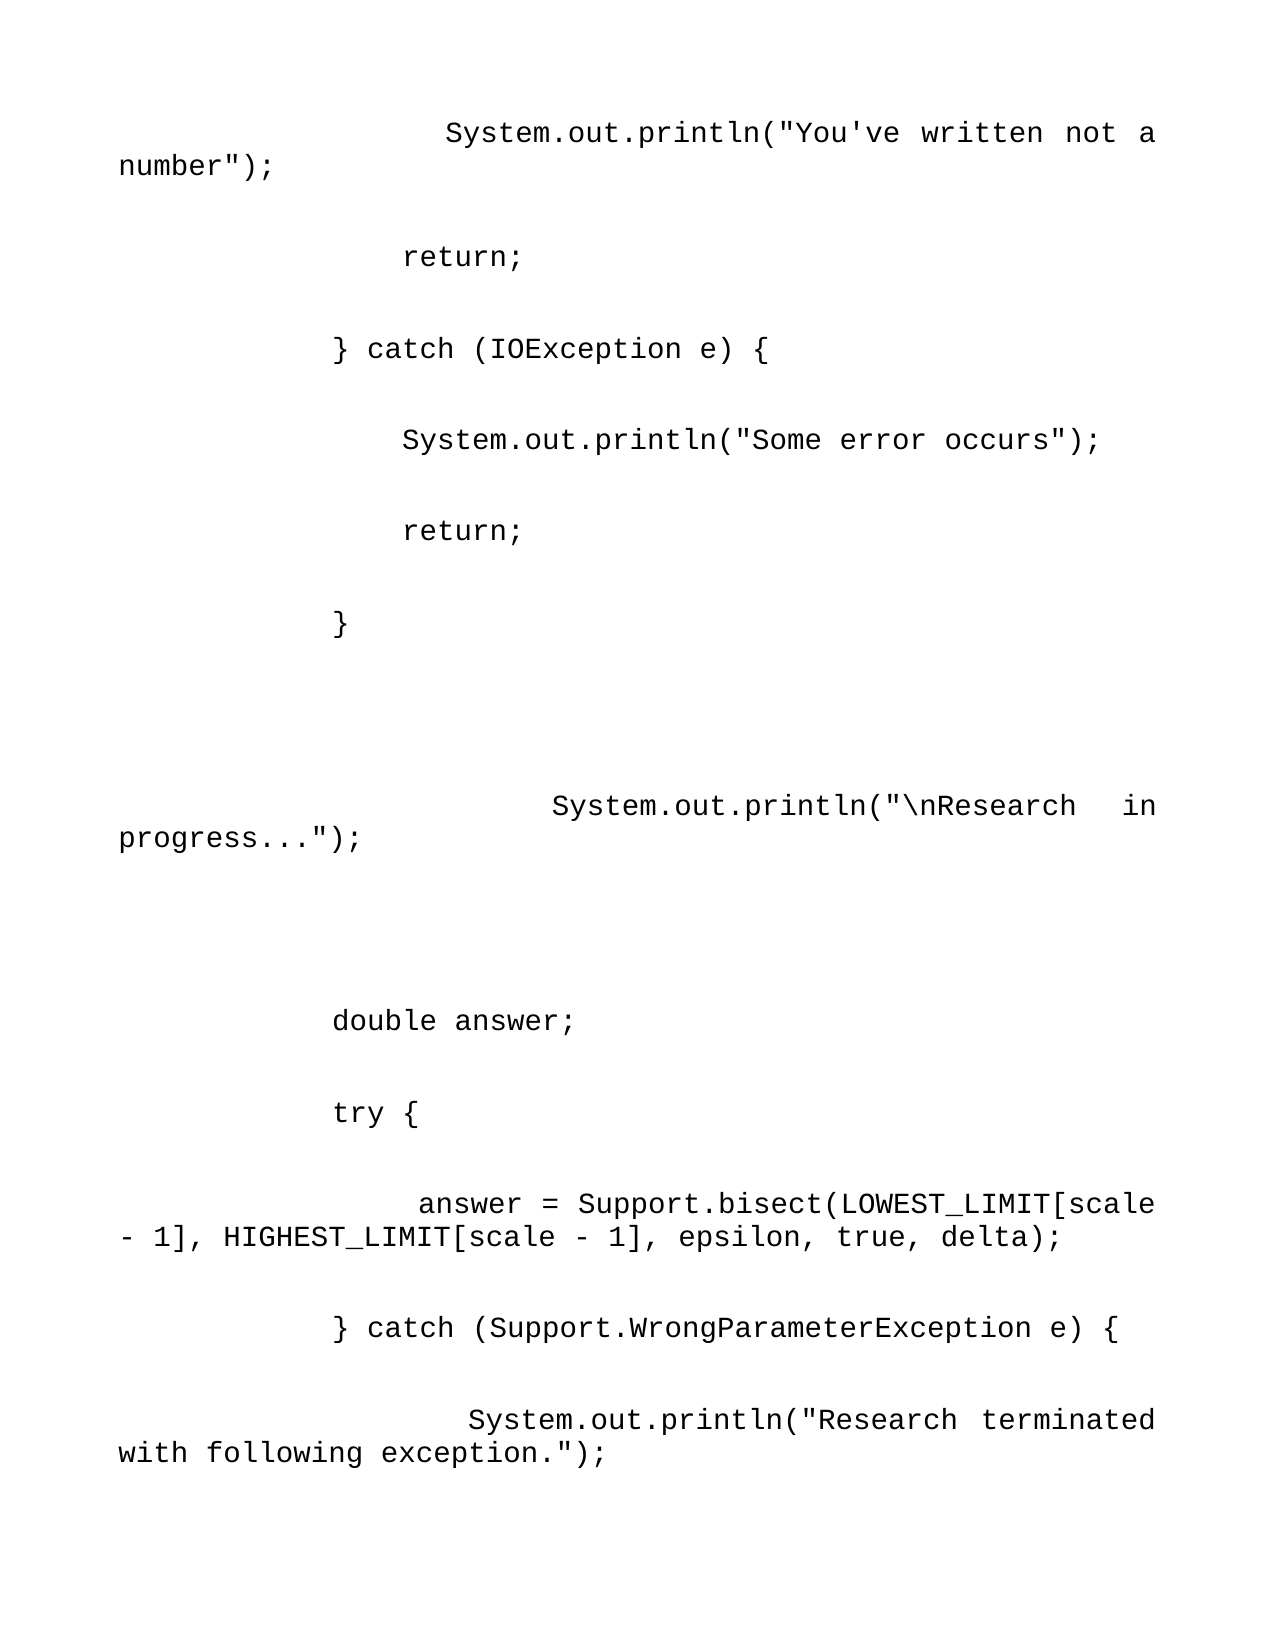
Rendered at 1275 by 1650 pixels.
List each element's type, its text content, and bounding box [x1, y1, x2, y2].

text try { [118, 1098, 1157, 1131]
text } catch (IOException e) { [118, 334, 1157, 367]
text return; [118, 242, 1157, 276]
text double answer; [118, 1006, 1157, 1039]
text answer = Support.bisect(LOWEST_LIMIT[scale - 1], HIGHEST_LIMIT[scale - 1], epsilon, true, delta); [118, 1189, 1157, 1255]
text return; [118, 517, 1157, 549]
text System.out.println("Some error occurs"); [118, 425, 1157, 458]
text } catch (Support.WrongParameterException e) { [118, 1313, 1157, 1346]
text System.out.println("\nResearch in progress..."); [118, 791, 1157, 857]
text System.out.println("You've written not a number"); [118, 118, 1157, 184]
text } [118, 608, 1157, 641]
text System.out.println("Research terminated with following exception."); [118, 1405, 1157, 1471]
